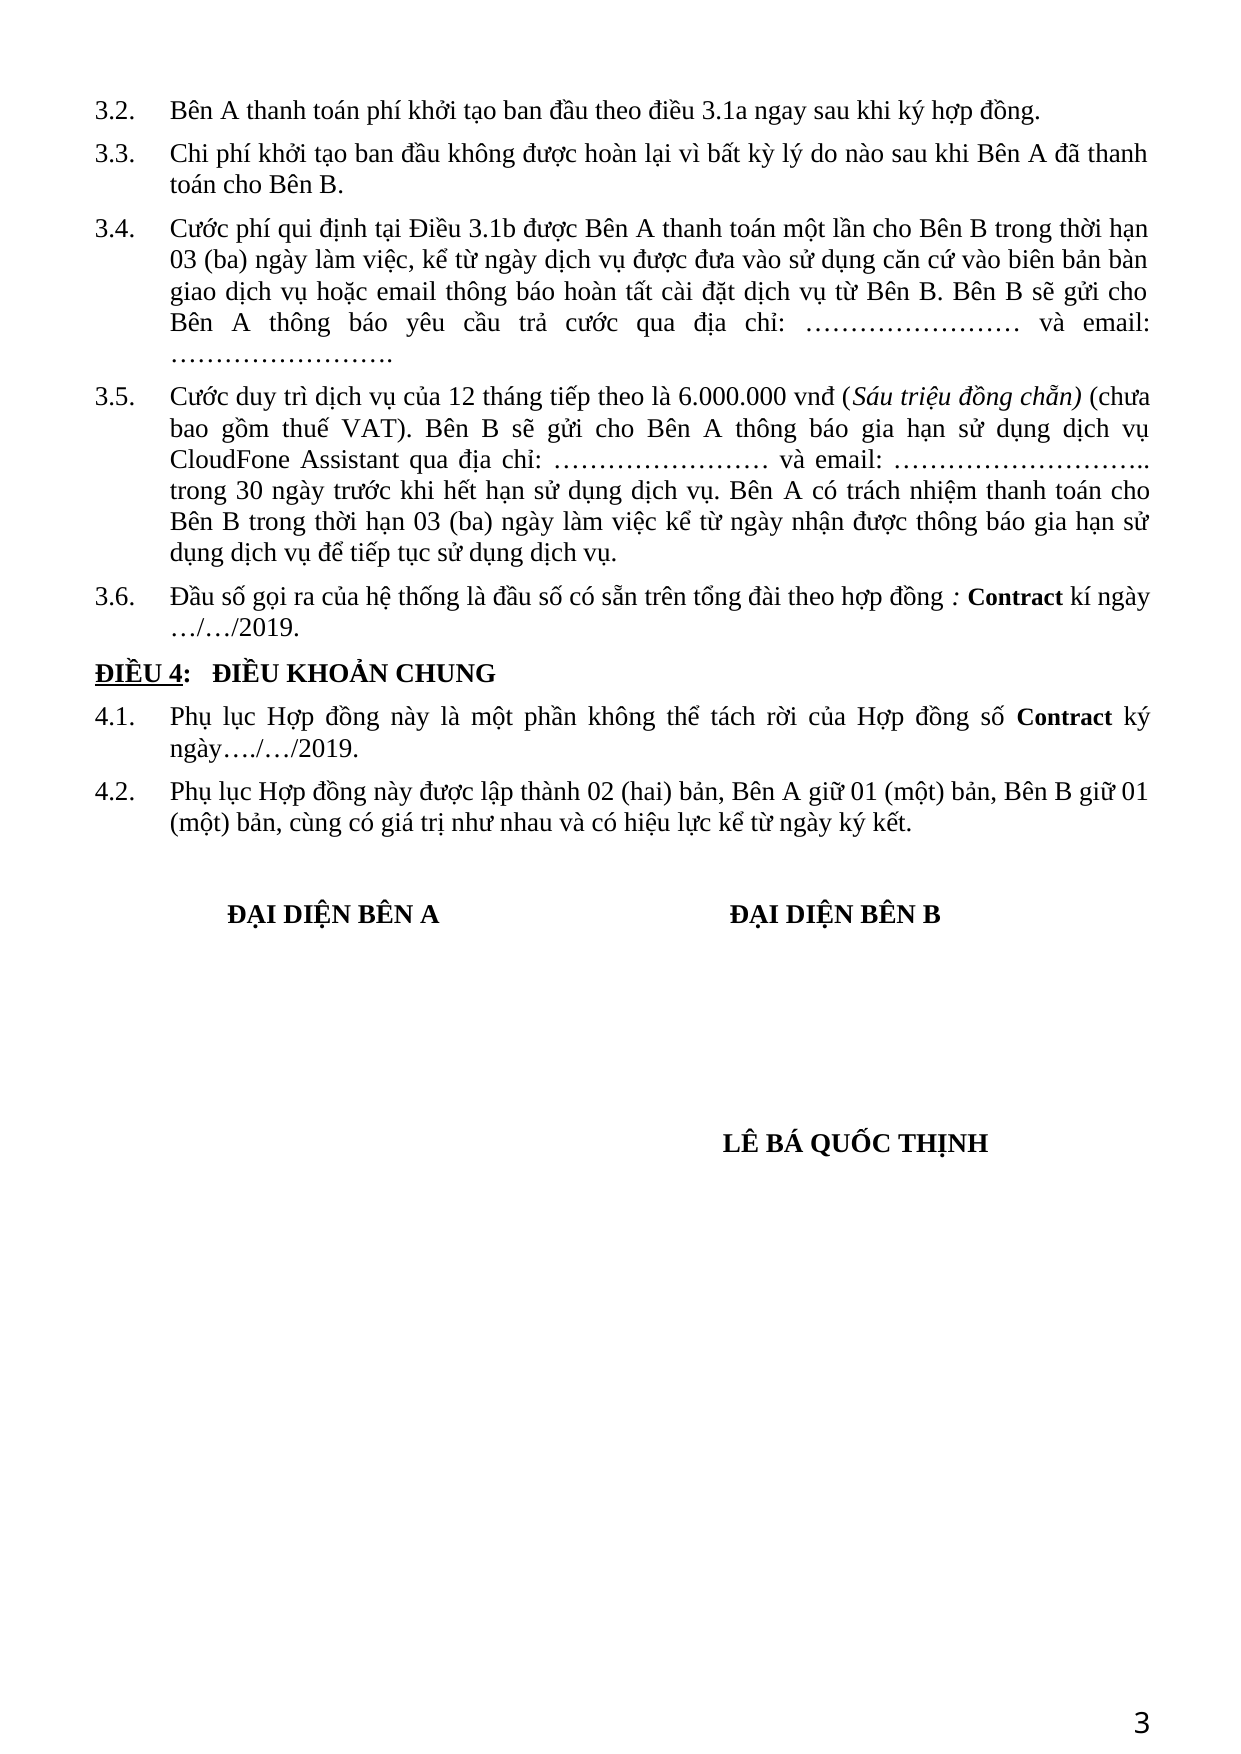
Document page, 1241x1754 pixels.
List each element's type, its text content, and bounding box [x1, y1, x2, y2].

list Bên A thanh toán phí khởi tạo ban đầu theo điều 3.1a ngay sau khi ký hợp đồng. [94, 94, 1150, 125]
table_header ĐẠI DIỆN BÊN B LÊ BÁ QUỐC THỊNH [630, 884, 1140, 1158]
list Phụ lục Hợp đồng này là một phần không thể tách rời của Hợp đồng số Contract ký ngày…./…/2019. [94, 701, 1150, 763]
list Đầu số gọi ra của hệ thống là đầu số có sẵn trên tổng đài theo hợp đồng : Contract kí ngày …/…/2019. [94, 580, 1150, 642]
list Cước phí qui định tại Điều 3.1b được Bên A thanh toán một lần cho Bên B trong thời hạn 03 (ba) ngày làm việc, kể từ ngày dịch vụ được đưa vào sử dụng căn cứ vào biên bản bàn giao dịch vụ hoặc email thông báo hoàn tất cài đặt dịch vụ từ Bên B. Bên B sẽ gửi cho Bên A thông báo yêu cầu trả cước qua địa chỉ: …………………… và email: ……………………. [94, 212, 1150, 368]
list Chi phí khởi tạo ban đầu không được hoàn lại vì bất kỳ lý do nào sau khi Bên A đã thanh toán cho Bên B. [94, 137, 1150, 200]
list Phụ lục Hợp đồng này được lập thành 02 (hai) bản, Bên A giữ 01 (một) bản, Bên B giữ 01 (một) bản, cùng có giá trị như nhau và có hiệu lực kể từ ngày ký kết. [94, 775, 1150, 838]
list Cước duy trì dịch vụ của 12 tháng tiếp theo là 6.000.000 vnđ (Sáu triệu đồng chẵn) (chưa bao gồm thuế VAT). Bên B sẽ gửi cho Bên A thông báo gia hạn sử dụng dịch vụ CloudFone Assistant qua địa chỉ: …………………… và email: ……………………….. trong 30 ngày trước khi hết hạn sử dụng dịch vụ. Bên A có trách nhiệm thanh toán cho Bên B trong thời hạn 03 (ba) ngày làm việc kể từ ngày nhận được thông báo gia hạn sử dụng dịch vụ để tiếp tục sử dụng dịch vụ. [94, 381, 1150, 567]
table_header ĐẠI DIỆN BÊN A [121, 884, 630, 1158]
text ĐIỀU 4: ĐIỀU KHOẢN CHUNG [94, 655, 1150, 688]
